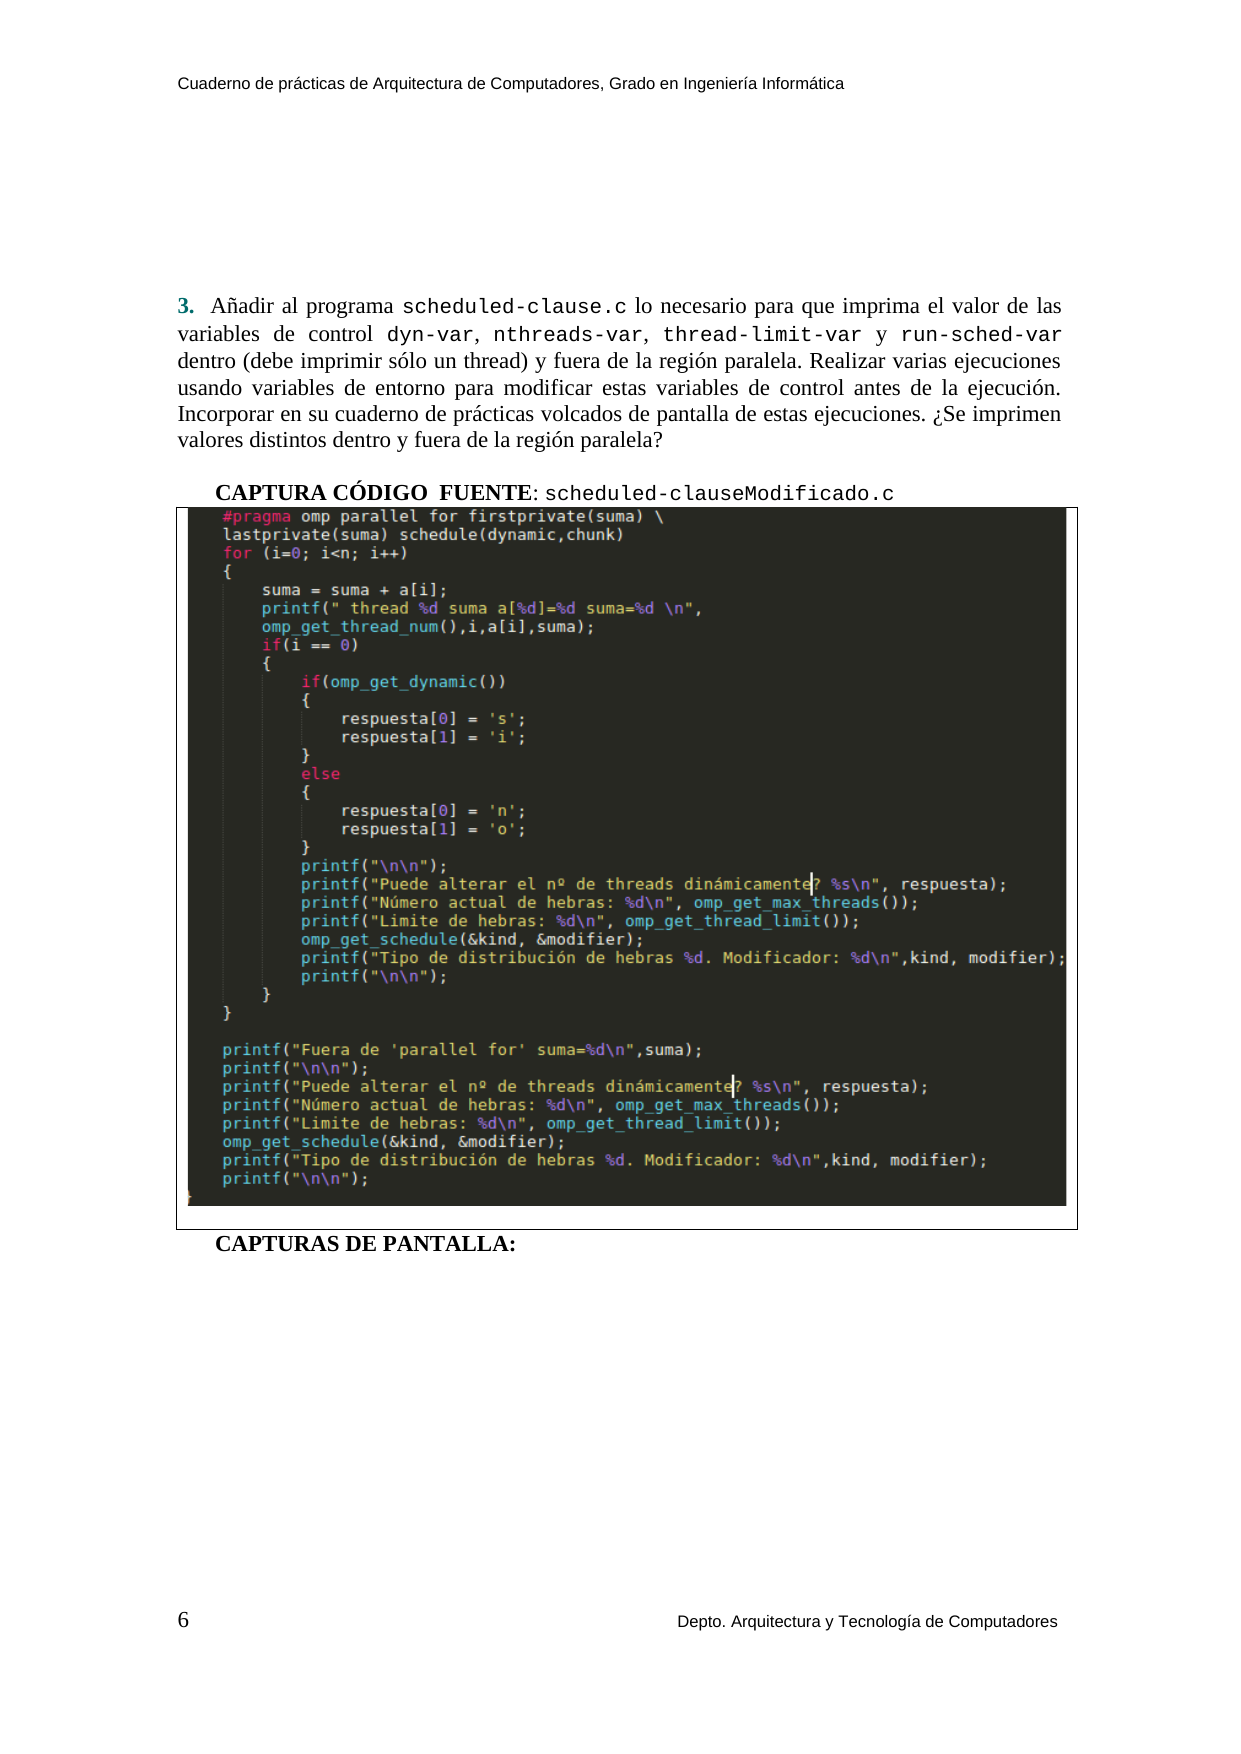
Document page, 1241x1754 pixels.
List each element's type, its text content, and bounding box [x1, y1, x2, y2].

text CAPTURAS DE PANTALLA: [215, 1230, 1063, 1257]
list 3. Añadir al programa scheduled-clause.c lo necesario para que imprima el valor de las variables de control dyn-var, nthreads-var, thread-limit-var y run-sched-var dentro (debe imprimir sólo un thread) y fuera de la región paralela. Realizar varias ejecuciones usando variables de entorno para modificar estas variables de control antes de la ejecución. Incorporar en su cuaderno de prácticas volcados de pantalla de estas ejecuciones. ¿Se imprimen valores distintos dentro y fuera de la región paralela? [177, 292, 1063, 453]
picture [187, 507, 1067, 1206]
table_header [177, 508, 1077, 1229]
text CAPTURA CÓDIGO FUENTE: scheduled-clauseModificado.c [215, 479, 1063, 507]
